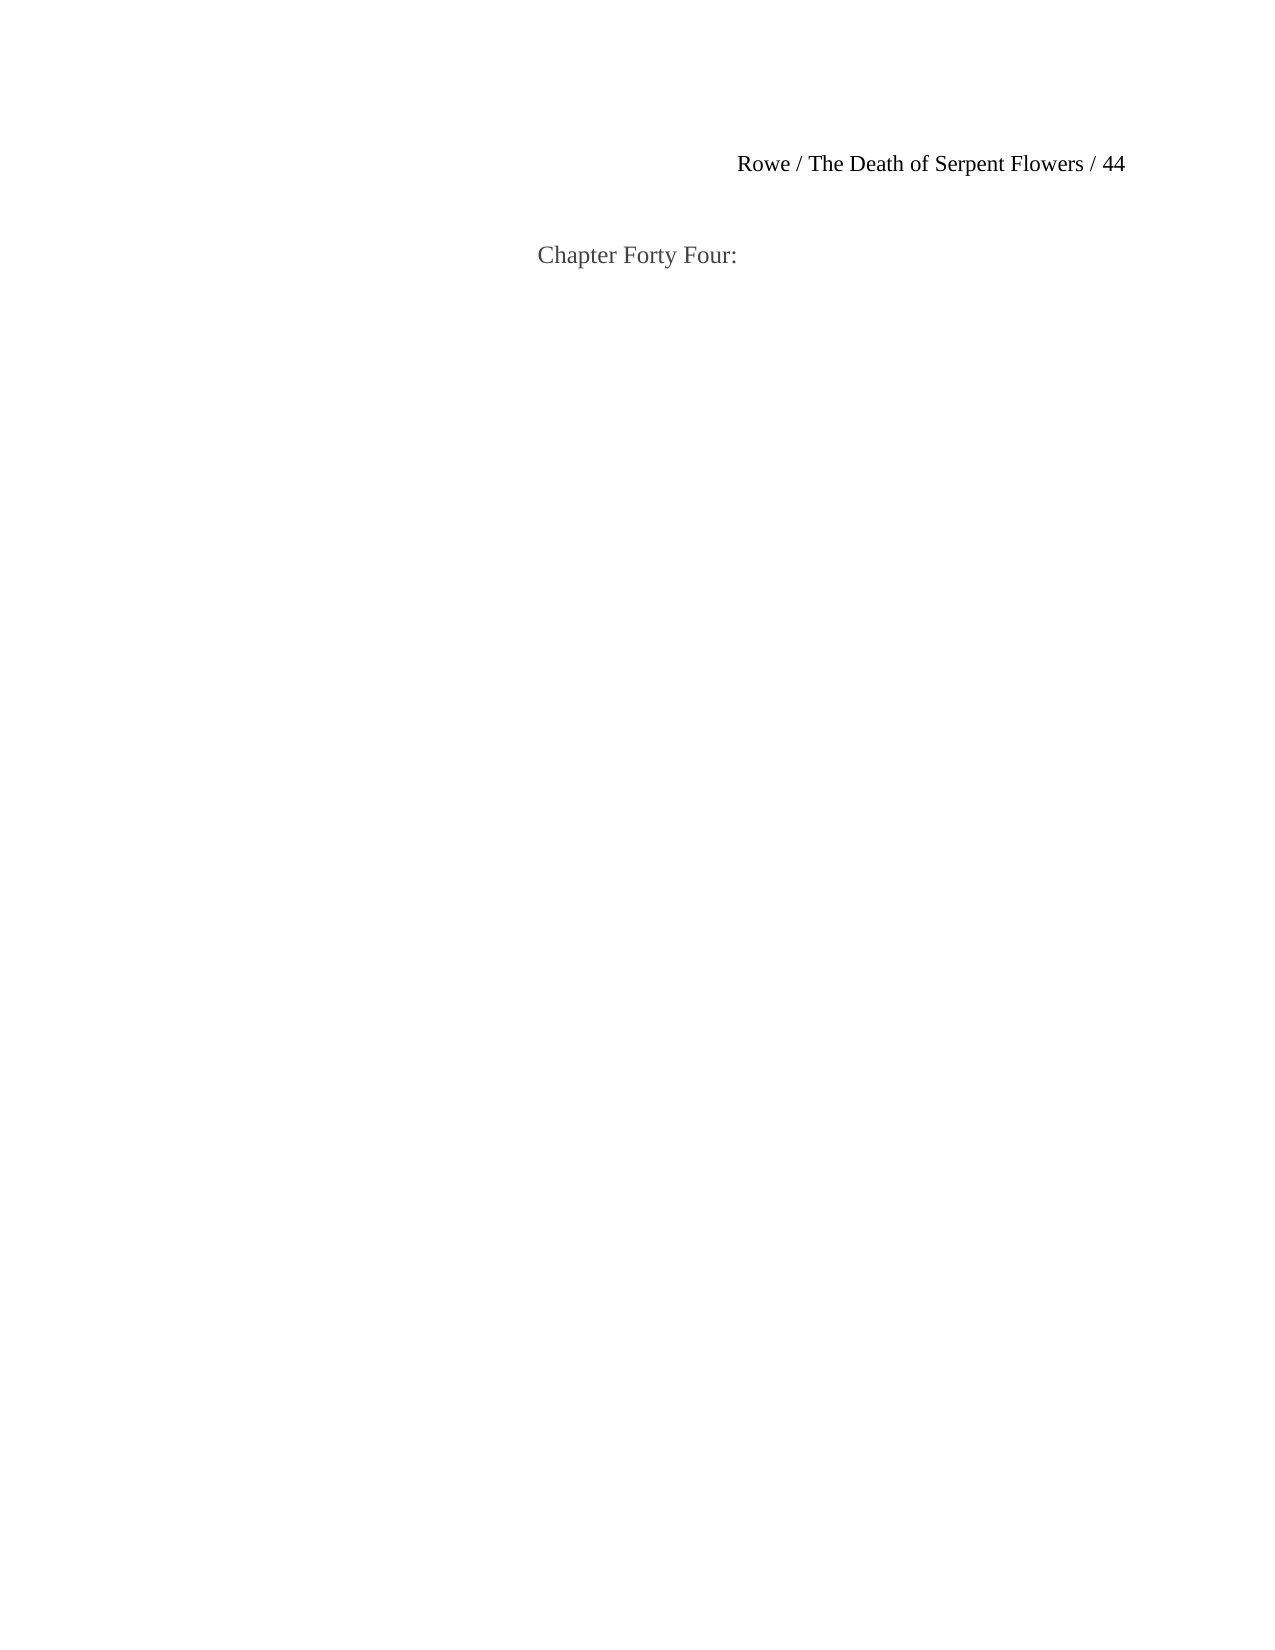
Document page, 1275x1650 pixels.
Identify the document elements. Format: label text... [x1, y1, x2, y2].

subtitle Chapter Forty Four: [150, 240, 1125, 268]
